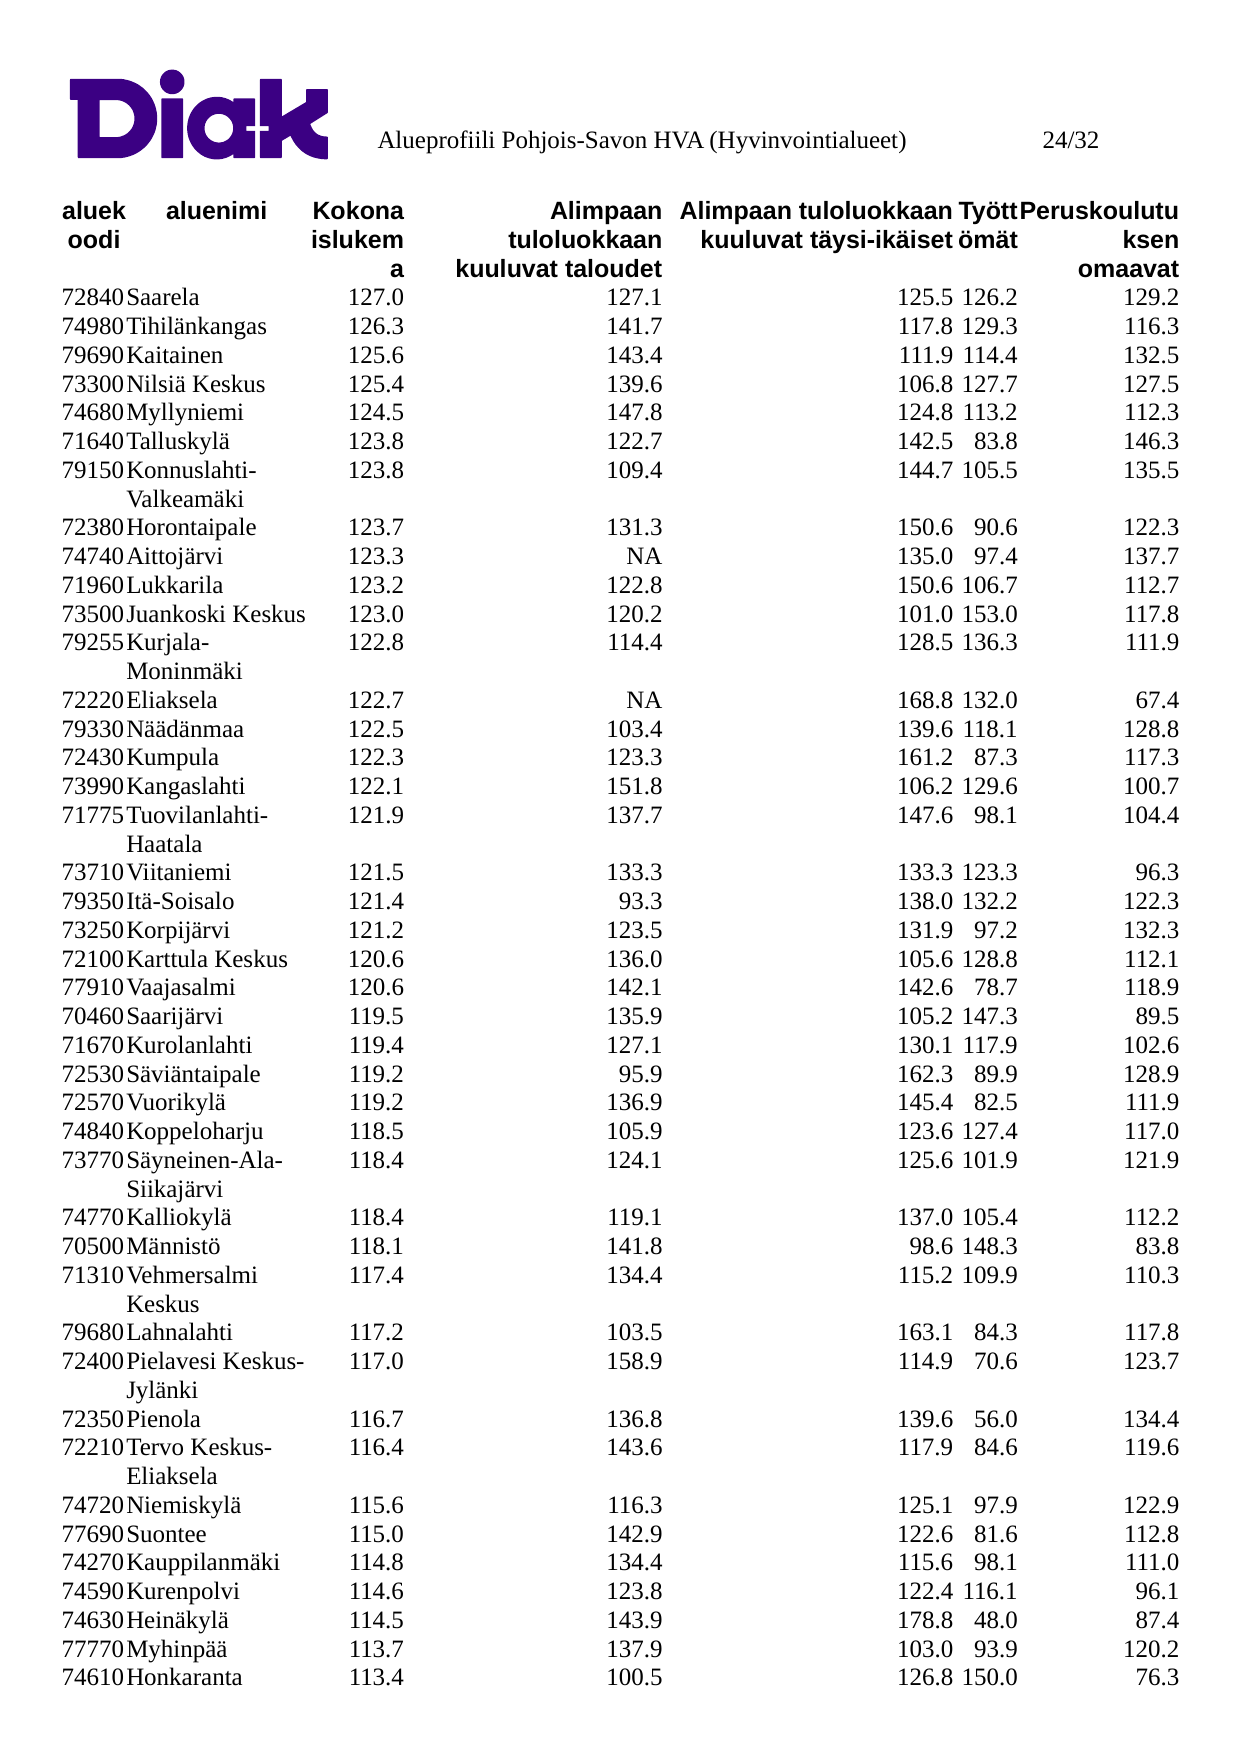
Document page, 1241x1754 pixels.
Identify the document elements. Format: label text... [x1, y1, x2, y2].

table_cell 74770 [61, 1203, 126, 1231]
table_cell Männistö [126, 1231, 307, 1260]
table_cell 74740 [61, 541, 126, 570]
table_cell 79350 [61, 886, 126, 915]
table_cell 127.5 [1018, 369, 1179, 397]
table_cell 97.9 [953, 1490, 1017, 1519]
table_cell 112.3 [1018, 398, 1179, 426]
table_cell Tihilänkangas [126, 311, 307, 340]
table_cell 98.6 [662, 1231, 953, 1260]
table_cell Konnuslahti-Valkeamäki [126, 455, 307, 512]
table_cell 96.3 [1018, 858, 1179, 886]
table_cell 122.4 [662, 1576, 953, 1605]
table_cell Lukkarila [126, 570, 307, 599]
table_cell 120.6 [307, 973, 404, 1001]
table_cell 131.9 [662, 915, 953, 944]
table_cell 126.3 [307, 311, 404, 340]
table_cell 109.4 [404, 455, 662, 512]
table_cell 83.8 [1018, 1231, 1179, 1260]
table_cell 95.9 [404, 1059, 662, 1087]
table_cell 74980 [61, 311, 126, 340]
table_cell Heinäkylä [126, 1605, 307, 1634]
table_cell Horontaipale [126, 513, 307, 541]
table_cell 72350 [61, 1404, 126, 1432]
table_cell 56.0 [953, 1404, 1017, 1432]
table_cell 103.0 [662, 1634, 953, 1662]
table_cell 126.8 [662, 1663, 953, 1691]
table_cell Nilsiä Keskus [126, 369, 307, 397]
table_cell 134.4 [1018, 1404, 1179, 1432]
table_cell 111.9 [1018, 628, 1179, 685]
table_cell 133.3 [662, 858, 953, 886]
table_cell 123.0 [307, 599, 404, 627]
table_cell 72570 [61, 1088, 126, 1116]
table_cell 98.1 [953, 1548, 1017, 1576]
table_cell 73300 [61, 369, 126, 397]
table_cell Vuorikylä [126, 1088, 307, 1116]
table_cell 139.6 [662, 714, 953, 742]
table_cell 114.6 [307, 1576, 404, 1605]
table_cell 87.4 [1018, 1605, 1179, 1634]
table_cell 122.3 [1018, 886, 1179, 915]
table_cell Karttula Keskus [126, 944, 307, 972]
table_cell 114.4 [953, 340, 1017, 369]
table_cell 136.0 [404, 944, 662, 972]
table_cell 129.6 [953, 771, 1017, 800]
table_cell 128.5 [662, 628, 953, 685]
table_cell 97.2 [953, 915, 1017, 944]
table_cell 79330 [61, 714, 126, 742]
table_cell 117.8 [1018, 599, 1179, 627]
table_cell 79255 [61, 628, 126, 685]
table_cell 142.9 [404, 1519, 662, 1547]
table_cell 109.9 [953, 1260, 1017, 1317]
table_cell 124.8 [662, 398, 953, 426]
table_header Alimpaan tuloluokkaan kuuluvat täysi-ikäiset [662, 196, 953, 282]
table_cell 122.3 [1018, 513, 1179, 541]
table_header Kokonaislukema [307, 196, 404, 282]
table_cell 122.8 [307, 628, 404, 685]
table_cell Saarijärvi [126, 1001, 307, 1030]
table_cell Saarela [126, 283, 307, 311]
table_cell 138.0 [662, 886, 953, 915]
table_header Työttömät [953, 196, 1017, 282]
table_cell 118.4 [307, 1145, 404, 1202]
table_cell Kangaslahti [126, 771, 307, 800]
table_cell Eliaksela [126, 685, 307, 714]
table_cell 117.9 [953, 1030, 1017, 1059]
table_cell 128.8 [953, 944, 1017, 972]
table_cell 122.7 [404, 426, 662, 455]
table_cell 74630 [61, 1605, 126, 1634]
table_cell 105.5 [953, 455, 1017, 512]
table_cell Tervo Keskus-Eliaksela [126, 1433, 307, 1490]
table_cell 67.4 [1018, 685, 1179, 714]
table_cell 73710 [61, 858, 126, 886]
table_cell Vaajasalmi [126, 973, 307, 1001]
table_cell 122.7 [307, 685, 404, 714]
table_cell 119.4 [307, 1030, 404, 1059]
table_cell 122.9 [1018, 1490, 1179, 1519]
table_cell 125.4 [307, 369, 404, 397]
table_cell 71640 [61, 426, 126, 455]
table_cell 74590 [61, 1576, 126, 1605]
table_cell 153.0 [953, 599, 1017, 627]
table_cell 117.8 [1018, 1318, 1179, 1346]
table_cell 112.8 [1018, 1519, 1179, 1547]
table_cell Lahnalahti [126, 1318, 307, 1346]
table_cell 115.6 [307, 1490, 404, 1519]
table_cell 117.9 [662, 1433, 953, 1490]
table_cell 112.7 [1018, 570, 1179, 599]
table_cell 119.1 [404, 1203, 662, 1231]
table_cell 122.8 [404, 570, 662, 599]
table_cell 125.6 [662, 1145, 953, 1202]
table_cell 48.0 [953, 1605, 1017, 1634]
table_cell Pienola [126, 1404, 307, 1432]
table_cell 106.2 [662, 771, 953, 800]
table_cell 116.7 [307, 1404, 404, 1432]
table_cell 103.4 [404, 714, 662, 742]
table_cell 121.4 [307, 886, 404, 915]
table_cell 117.8 [662, 311, 953, 340]
table_cell 72430 [61, 743, 126, 771]
table_cell 115.6 [662, 1548, 953, 1576]
table_cell 147.3 [953, 1001, 1017, 1030]
table_cell 120.2 [1018, 1634, 1179, 1662]
table_cell 114.5 [307, 1605, 404, 1634]
table_cell 158.9 [404, 1346, 662, 1404]
table_cell 122.1 [307, 771, 404, 800]
table_cell 132.0 [953, 685, 1017, 714]
table_cell 130.1 [662, 1030, 953, 1059]
table_cell 147.8 [404, 398, 662, 426]
table_cell 117.4 [307, 1260, 404, 1317]
table_cell 77770 [61, 1634, 126, 1662]
table_cell 74610 [61, 1663, 126, 1691]
table_cell 103.5 [404, 1318, 662, 1346]
table_cell 135.5 [1018, 455, 1179, 512]
table_cell 162.3 [662, 1059, 953, 1087]
table_cell 114.8 [307, 1548, 404, 1576]
table_cell 84.3 [953, 1318, 1017, 1346]
table_cell 119.2 [307, 1088, 404, 1116]
table_cell 123.5 [404, 915, 662, 944]
table_cell Kurolanlahti [126, 1030, 307, 1059]
table_cell 150.6 [662, 570, 953, 599]
table_cell 73770 [61, 1145, 126, 1202]
table_cell 71960 [61, 570, 126, 599]
table_cell 104.4 [1018, 800, 1179, 857]
table_cell 105.9 [404, 1116, 662, 1145]
table_cell 114.4 [404, 628, 662, 685]
table_cell 122.6 [662, 1519, 953, 1547]
table_cell 106.8 [662, 369, 953, 397]
table_cell 129.3 [953, 311, 1017, 340]
table_cell 123.8 [307, 455, 404, 512]
table_cell 148.3 [953, 1231, 1017, 1260]
table_cell Säviäntaipale [126, 1059, 307, 1087]
table_cell 143.9 [404, 1605, 662, 1634]
table_cell 123.3 [404, 743, 662, 771]
table_cell 146.3 [1018, 426, 1179, 455]
table_cell 73500 [61, 599, 126, 627]
table_cell 110.3 [1018, 1260, 1179, 1317]
table_cell 111.0 [1018, 1548, 1179, 1576]
table_cell NA [404, 541, 662, 570]
table_cell 101.9 [953, 1145, 1017, 1202]
table_cell 101.0 [662, 599, 953, 627]
table_cell 113.7 [307, 1634, 404, 1662]
table_cell 123.3 [953, 858, 1017, 886]
table_cell 147.6 [662, 800, 953, 857]
table_cell 123.7 [1018, 1346, 1179, 1404]
table_cell Suontee [126, 1519, 307, 1547]
table_cell 115.2 [662, 1260, 953, 1317]
table_cell 132.3 [1018, 915, 1179, 944]
table_cell 145.4 [662, 1088, 953, 1116]
table_cell 127.4 [953, 1116, 1017, 1145]
table_cell 139.6 [404, 369, 662, 397]
table_cell 125.1 [662, 1490, 953, 1519]
table_cell 121.9 [307, 800, 404, 857]
table_cell 72380 [61, 513, 126, 541]
table_cell 70460 [61, 1001, 126, 1030]
table_cell 118.4 [307, 1203, 404, 1231]
table_cell 118.1 [307, 1231, 404, 1260]
table_cell 72840 [61, 283, 126, 311]
table_cell 76.3 [1018, 1663, 1179, 1691]
table_cell 144.7 [662, 455, 953, 512]
table_cell 124.1 [404, 1145, 662, 1202]
table_cell Honkaranta [126, 1663, 307, 1691]
table_cell 105.2 [662, 1001, 953, 1030]
table_cell Myhinpää [126, 1634, 307, 1662]
table_cell 89.5 [1018, 1001, 1179, 1030]
table_cell Juankoski Keskus [126, 599, 307, 627]
table_cell 111.9 [1018, 1088, 1179, 1116]
table_cell 117.2 [307, 1318, 404, 1346]
table_cell 84.6 [953, 1433, 1017, 1490]
table_cell 117.0 [307, 1346, 404, 1404]
table_cell 97.4 [953, 541, 1017, 570]
table_cell 74720 [61, 1490, 126, 1519]
table_cell Niemiskylä [126, 1490, 307, 1519]
table_cell 106.7 [953, 570, 1017, 599]
table_cell 125.5 [662, 283, 953, 311]
table_cell 161.2 [662, 743, 953, 771]
table_cell Näädänmaa [126, 714, 307, 742]
table_cell 127.1 [404, 1030, 662, 1059]
table_cell 142.6 [662, 973, 953, 1001]
table_cell 132.2 [953, 886, 1017, 915]
table_cell 125.6 [307, 340, 404, 369]
table_cell 72530 [61, 1059, 126, 1087]
table_header aluekoodi [61, 196, 126, 282]
table_cell 71775 [61, 800, 126, 857]
table_cell 77910 [61, 973, 126, 1001]
table_header Alimpaan tuloluokkaan kuuluvat taloudet [404, 196, 662, 282]
table_cell 135.9 [404, 1001, 662, 1030]
table_cell Vehmersalmi Keskus [126, 1260, 307, 1317]
table_cell 143.6 [404, 1433, 662, 1490]
table_cell 90.6 [953, 513, 1017, 541]
table_cell 128.8 [1018, 714, 1179, 742]
table_cell 126.2 [953, 283, 1017, 311]
table_cell 178.8 [662, 1605, 953, 1634]
table_cell 137.7 [1018, 541, 1179, 570]
table_cell 150.6 [662, 513, 953, 541]
table_cell 139.6 [662, 1404, 953, 1432]
table_cell 133.3 [404, 858, 662, 886]
table_cell 113.4 [307, 1663, 404, 1691]
table_cell 116.4 [307, 1433, 404, 1490]
table_cell 77690 [61, 1519, 126, 1547]
table_cell 121.9 [1018, 1145, 1179, 1202]
table_cell 93.9 [953, 1634, 1017, 1662]
table_cell 128.9 [1018, 1059, 1179, 1087]
table_cell 122.5 [307, 714, 404, 742]
table_cell 87.3 [953, 743, 1017, 771]
table_cell 123.6 [662, 1116, 953, 1145]
table_cell 116.3 [404, 1490, 662, 1519]
table_cell Korpijärvi [126, 915, 307, 944]
table_cell 123.8 [307, 426, 404, 455]
table_cell Kumpula [126, 743, 307, 771]
table_cell NA [404, 685, 662, 714]
table_cell 100.7 [1018, 771, 1179, 800]
table_cell 137.7 [404, 800, 662, 857]
table_cell 119.6 [1018, 1433, 1179, 1490]
table_cell 111.9 [662, 340, 953, 369]
table_cell 93.3 [404, 886, 662, 915]
table_cell 119.5 [307, 1001, 404, 1030]
table_cell 98.1 [953, 800, 1017, 857]
table_cell 136.3 [953, 628, 1017, 685]
table_cell 112.1 [1018, 944, 1179, 972]
table_cell 72210 [61, 1433, 126, 1490]
table_cell Kurenpolvi [126, 1576, 307, 1605]
table_cell 114.9 [662, 1346, 953, 1404]
table_cell Myllyniemi [126, 398, 307, 426]
table_cell 79150 [61, 455, 126, 512]
table_cell 83.8 [953, 426, 1017, 455]
table_cell 82.5 [953, 1088, 1017, 1116]
table_cell Tuovilanlahti-Haatala [126, 800, 307, 857]
table_cell 119.2 [307, 1059, 404, 1087]
table_cell 112.2 [1018, 1203, 1179, 1231]
table_cell Pielavesi Keskus-Jylänki [126, 1346, 307, 1404]
table_cell 120.6 [307, 944, 404, 972]
table_cell 136.8 [404, 1404, 662, 1432]
table_cell 72400 [61, 1346, 126, 1404]
table_cell 96.1 [1018, 1576, 1179, 1605]
table_cell 81.6 [953, 1519, 1017, 1547]
table_cell 132.5 [1018, 340, 1179, 369]
table_header Peruskoulutuksen omaavat [1018, 196, 1179, 282]
table_cell 120.2 [404, 599, 662, 627]
table_cell 123.8 [404, 1576, 662, 1605]
table_cell 135.0 [662, 541, 953, 570]
table_cell 105.4 [953, 1203, 1017, 1231]
table_cell 117.0 [1018, 1116, 1179, 1145]
table_cell 137.0 [662, 1203, 953, 1231]
table_cell 168.8 [662, 685, 953, 714]
table_cell 129.2 [1018, 283, 1179, 311]
table_header aluenimi [126, 196, 307, 282]
table_cell 141.7 [404, 311, 662, 340]
table_cell 117.3 [1018, 743, 1179, 771]
table_cell 102.6 [1018, 1030, 1179, 1059]
table_cell 121.2 [307, 915, 404, 944]
table_cell 71310 [61, 1260, 126, 1317]
table_cell Kaitainen [126, 340, 307, 369]
table_cell 118.5 [307, 1116, 404, 1145]
table_cell 74680 [61, 398, 126, 426]
table_cell Talluskylä [126, 426, 307, 455]
table_cell 163.1 [662, 1318, 953, 1346]
table_cell 123.3 [307, 541, 404, 570]
table_cell Koppeloharju [126, 1116, 307, 1145]
table_cell 70500 [61, 1231, 126, 1260]
table_cell 141.8 [404, 1231, 662, 1260]
table_cell 78.7 [953, 973, 1017, 1001]
table_cell 137.9 [404, 1634, 662, 1662]
table_cell 116.3 [1018, 311, 1179, 340]
table_cell Kauppilanmäki [126, 1548, 307, 1576]
table_cell Itä-Soisalo [126, 886, 307, 915]
table_cell 127.7 [953, 369, 1017, 397]
table_cell 150.0 [953, 1663, 1017, 1691]
table_cell 122.3 [307, 743, 404, 771]
table_cell 73250 [61, 915, 126, 944]
table_cell 134.4 [404, 1260, 662, 1317]
table_cell 136.9 [404, 1088, 662, 1116]
table_cell Kurjala-Moninmäki [126, 628, 307, 685]
table_cell 118.9 [1018, 973, 1179, 1001]
table_cell 116.1 [953, 1576, 1017, 1605]
table_cell 121.5 [307, 858, 404, 886]
table_cell 72220 [61, 685, 126, 714]
table_cell 127.1 [404, 283, 662, 311]
table_cell 123.2 [307, 570, 404, 599]
table_cell 73990 [61, 771, 126, 800]
table_cell 79690 [61, 340, 126, 369]
table_cell 151.8 [404, 771, 662, 800]
table_cell 100.5 [404, 1663, 662, 1691]
table_cell 70.6 [953, 1346, 1017, 1404]
table_cell 142.5 [662, 426, 953, 455]
table_cell 143.4 [404, 340, 662, 369]
table_cell Kalliokylä [126, 1203, 307, 1231]
table_cell Säyneinen-Ala-Siikajärvi [126, 1145, 307, 1202]
table_cell 131.3 [404, 513, 662, 541]
table_cell 118.1 [953, 714, 1017, 742]
table_cell Aittojärvi [126, 541, 307, 570]
table_cell 127.0 [307, 283, 404, 311]
table_cell Viitaniemi [126, 858, 307, 886]
table_cell 123.7 [307, 513, 404, 541]
table_cell 79680 [61, 1318, 126, 1346]
table_cell 115.0 [307, 1519, 404, 1547]
table_cell 74270 [61, 1548, 126, 1576]
table_cell 72100 [61, 944, 126, 972]
table_cell 89.9 [953, 1059, 1017, 1087]
table_cell 113.2 [953, 398, 1017, 426]
table_cell 134.4 [404, 1548, 662, 1576]
table_cell 142.1 [404, 973, 662, 1001]
table_cell 74840 [61, 1116, 126, 1145]
table_cell 124.5 [307, 398, 404, 426]
table_cell 71670 [61, 1030, 126, 1059]
table_cell 105.6 [662, 944, 953, 972]
